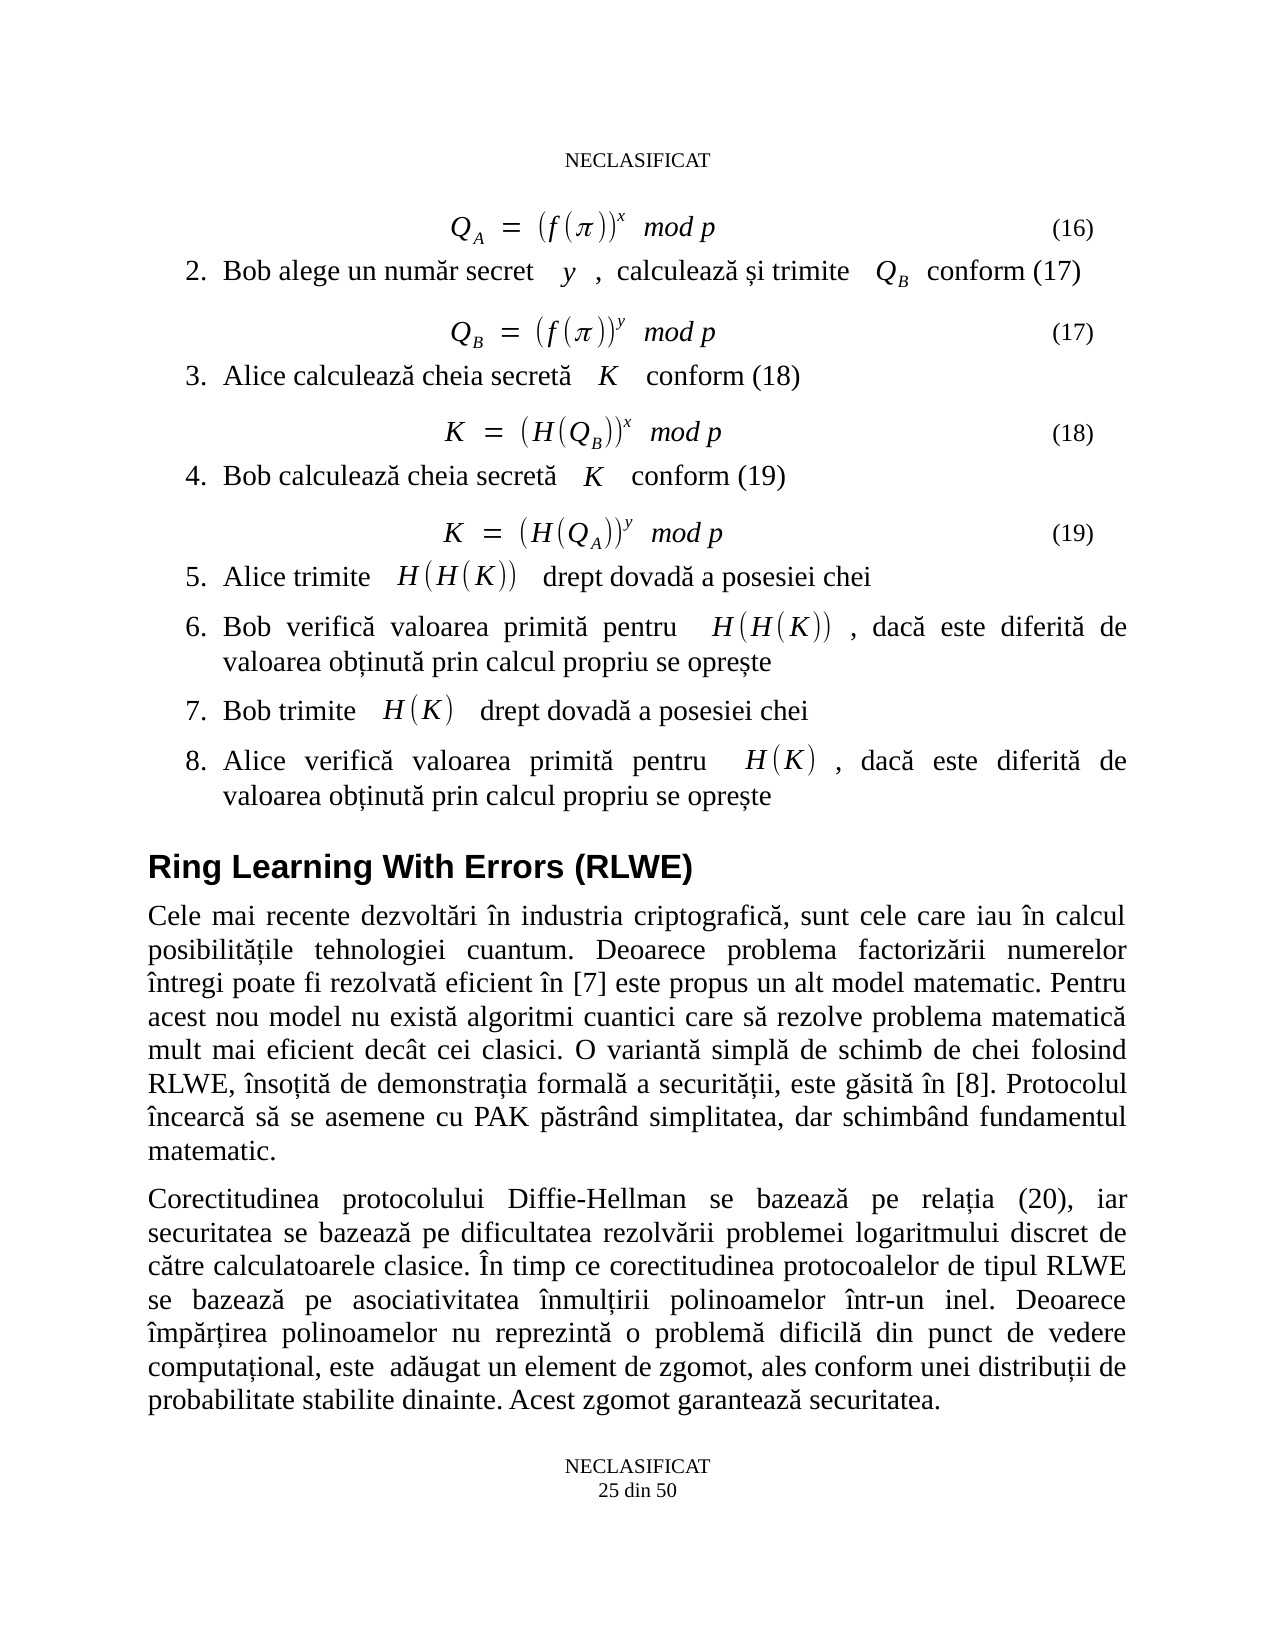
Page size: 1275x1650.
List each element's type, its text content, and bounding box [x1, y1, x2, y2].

table_header [148, 507, 1018, 559]
list Bob verifică valoarea primită pentru , dacă este diferită de valoarea obținută prin calcul propriu se oprește [185, 609, 1127, 678]
list Alice calculează cheia secretă conform (18) [185, 358, 1127, 392]
table_header [148, 406, 1018, 458]
table_header (18) [1019, 406, 1127, 458]
table_header (17) [1019, 306, 1127, 358]
subtitle Ring Learning With Errors (RLWE) [148, 847, 1127, 886]
table_header (19) [1019, 507, 1127, 559]
list Bob trimite drept dovadă a posesiei chei [185, 693, 1127, 728]
list Alice trimite drept dovadă a posesiei chei [185, 559, 1127, 594]
table_header [148, 306, 1018, 358]
text Cele mai recente dezvoltări în industria criptografică, sunt cele care iau în calcul posibilitățile tehnologiei cuantum. Deoarece problema factorizării numerelor întregi poate fi rezolvată eficient în [7] este propus un alt model matematic. Pentru acest nou model nu există algoritmi cuantici care să rezolve problema matematică mult mai eficient decât cei clasici. O variantă simplă de schimb de chei folosind RLWE, însoțită de demonstrația formală a securității, este găsită în [8]. Protocolul încearcă să se asemene cu PAK păstrând simplitatea, dar schimbând fundamentul matematic. [148, 898, 1127, 1167]
list Bob alege un număr secret , calculează și trimite conform (17) [185, 253, 1127, 291]
table_header [148, 201, 1018, 253]
table_header (16) [1019, 201, 1127, 253]
list Alice verifică valoarea primită pentru , dacă este diferită de valoarea obținută prin calcul propriu se oprește [185, 743, 1127, 812]
list Bob calculează cheia secretă conform (19) [185, 458, 1127, 492]
text Corectitudinea protocolului Diffie-Hellman se bazează pe relația (20), iar securitatea se bazează pe dificultatea rezolvării problemei logaritmului discret de către calculatoarele clasice. În timp ce corectitudinea protocoalelor de tipul RLWE se bazează pe asociativitatea înmulțirii polinoamelor într-un inel. Deoarece împărțirea polinoamelor nu reprezintă o problemă dificilă din punct de vedere computațional, este adăugat un element de zgomot, ales conform unei distribuții de probabilitate stabilite dinainte. Acest zgomot garantează securitatea. [148, 1181, 1127, 1416]
